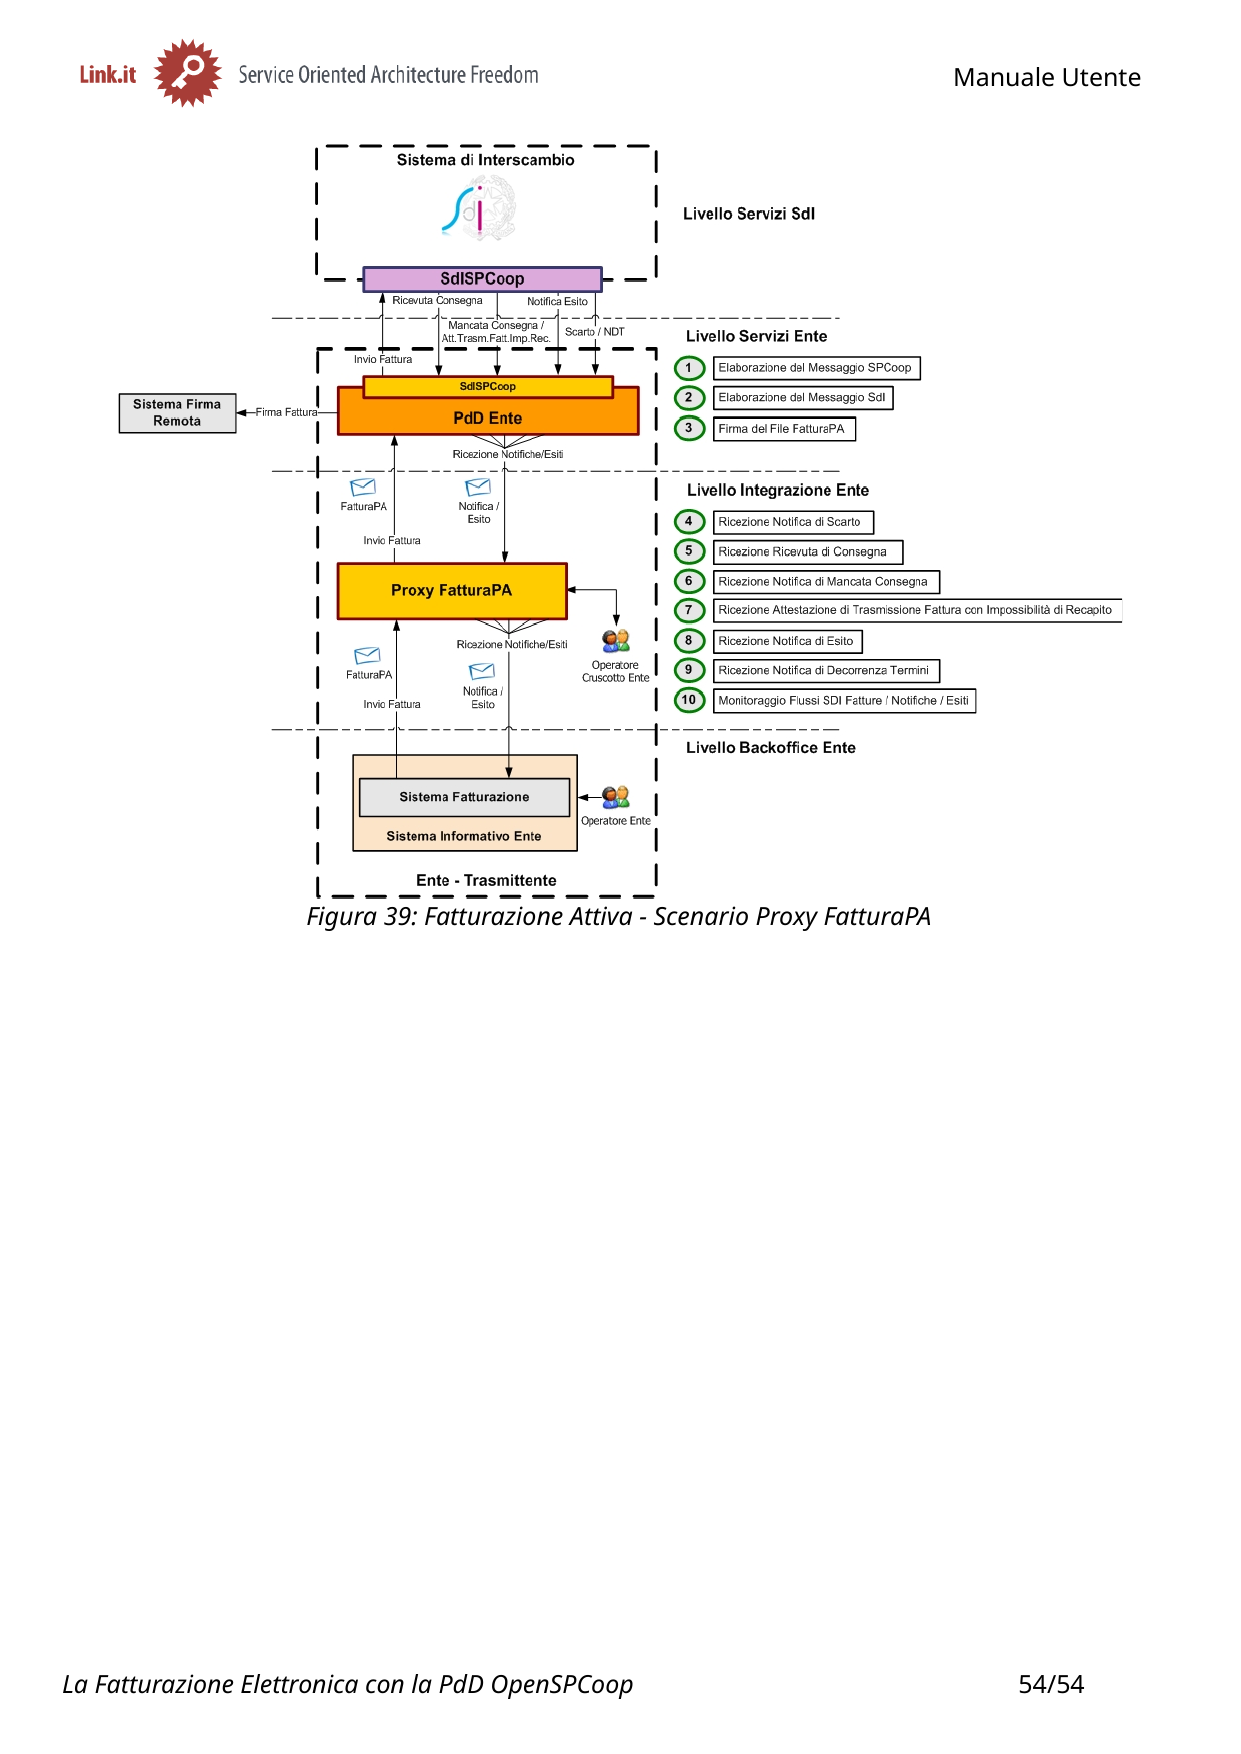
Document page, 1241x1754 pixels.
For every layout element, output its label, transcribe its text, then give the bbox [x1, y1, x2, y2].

picture [1, 33, 602, 113]
picture [118, 144, 1123, 899]
text Figura 39: Fatturazione Attiva - Scenario Proxy FatturaPA [118, 899, 1122, 932]
